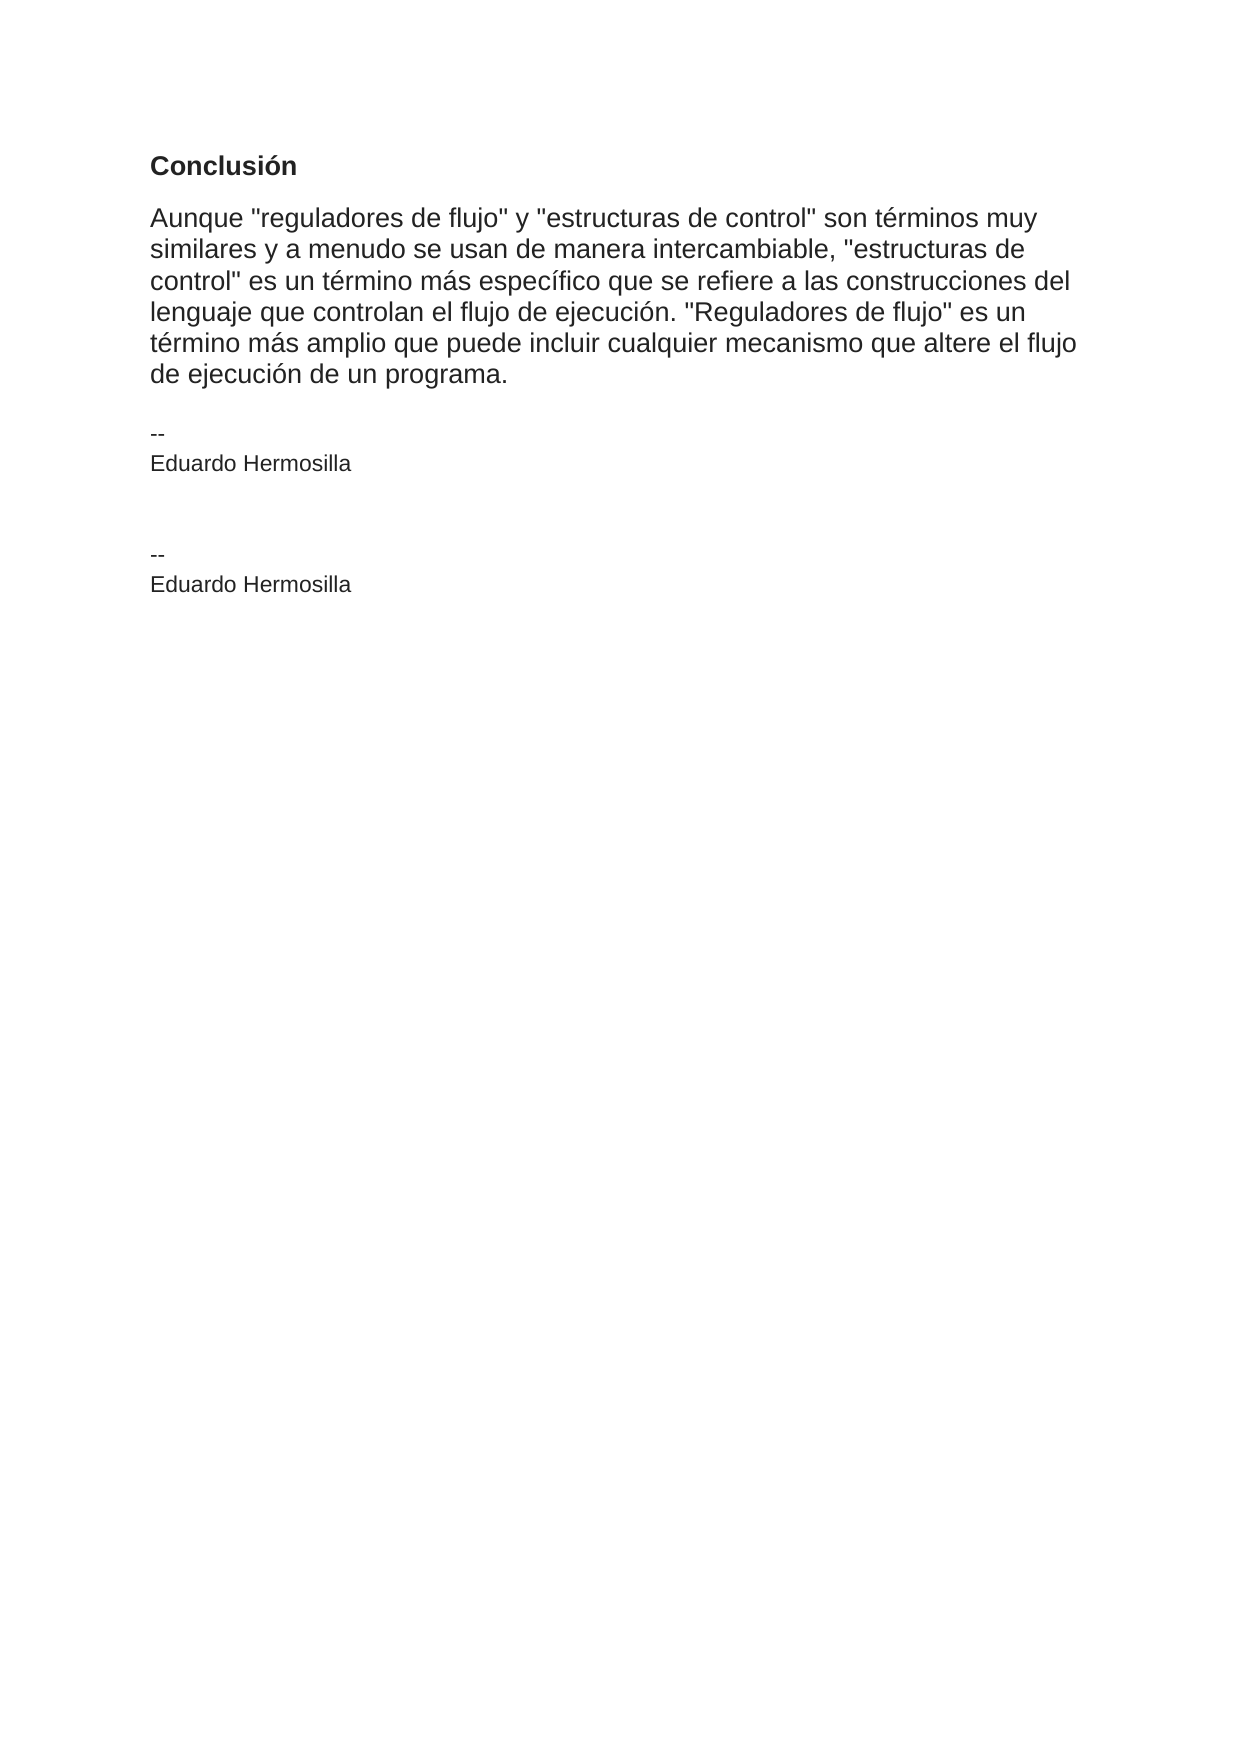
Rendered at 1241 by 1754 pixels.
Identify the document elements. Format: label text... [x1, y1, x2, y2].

subtitle Conclusión [150, 150, 1090, 181]
text Eduardo Hermosilla [150, 450, 1090, 476]
text -- [150, 541, 1090, 567]
text Eduardo Hermosilla [150, 571, 1090, 597]
text Aunque "reguladores de flujo" y "estructuras de control" son términos muy similares y a menudo se usan de manera intercambiable, "estructuras de control" es un término más específico que se refiere a las construcciones del lenguaje que controlan el flujo de ejecución. "Reguladores de flujo" es un término más amplio que puede incluir cualquier mecanismo que altere el flujo de ejecución de un programa. [150, 202, 1090, 389]
text -- [150, 420, 1090, 446]
